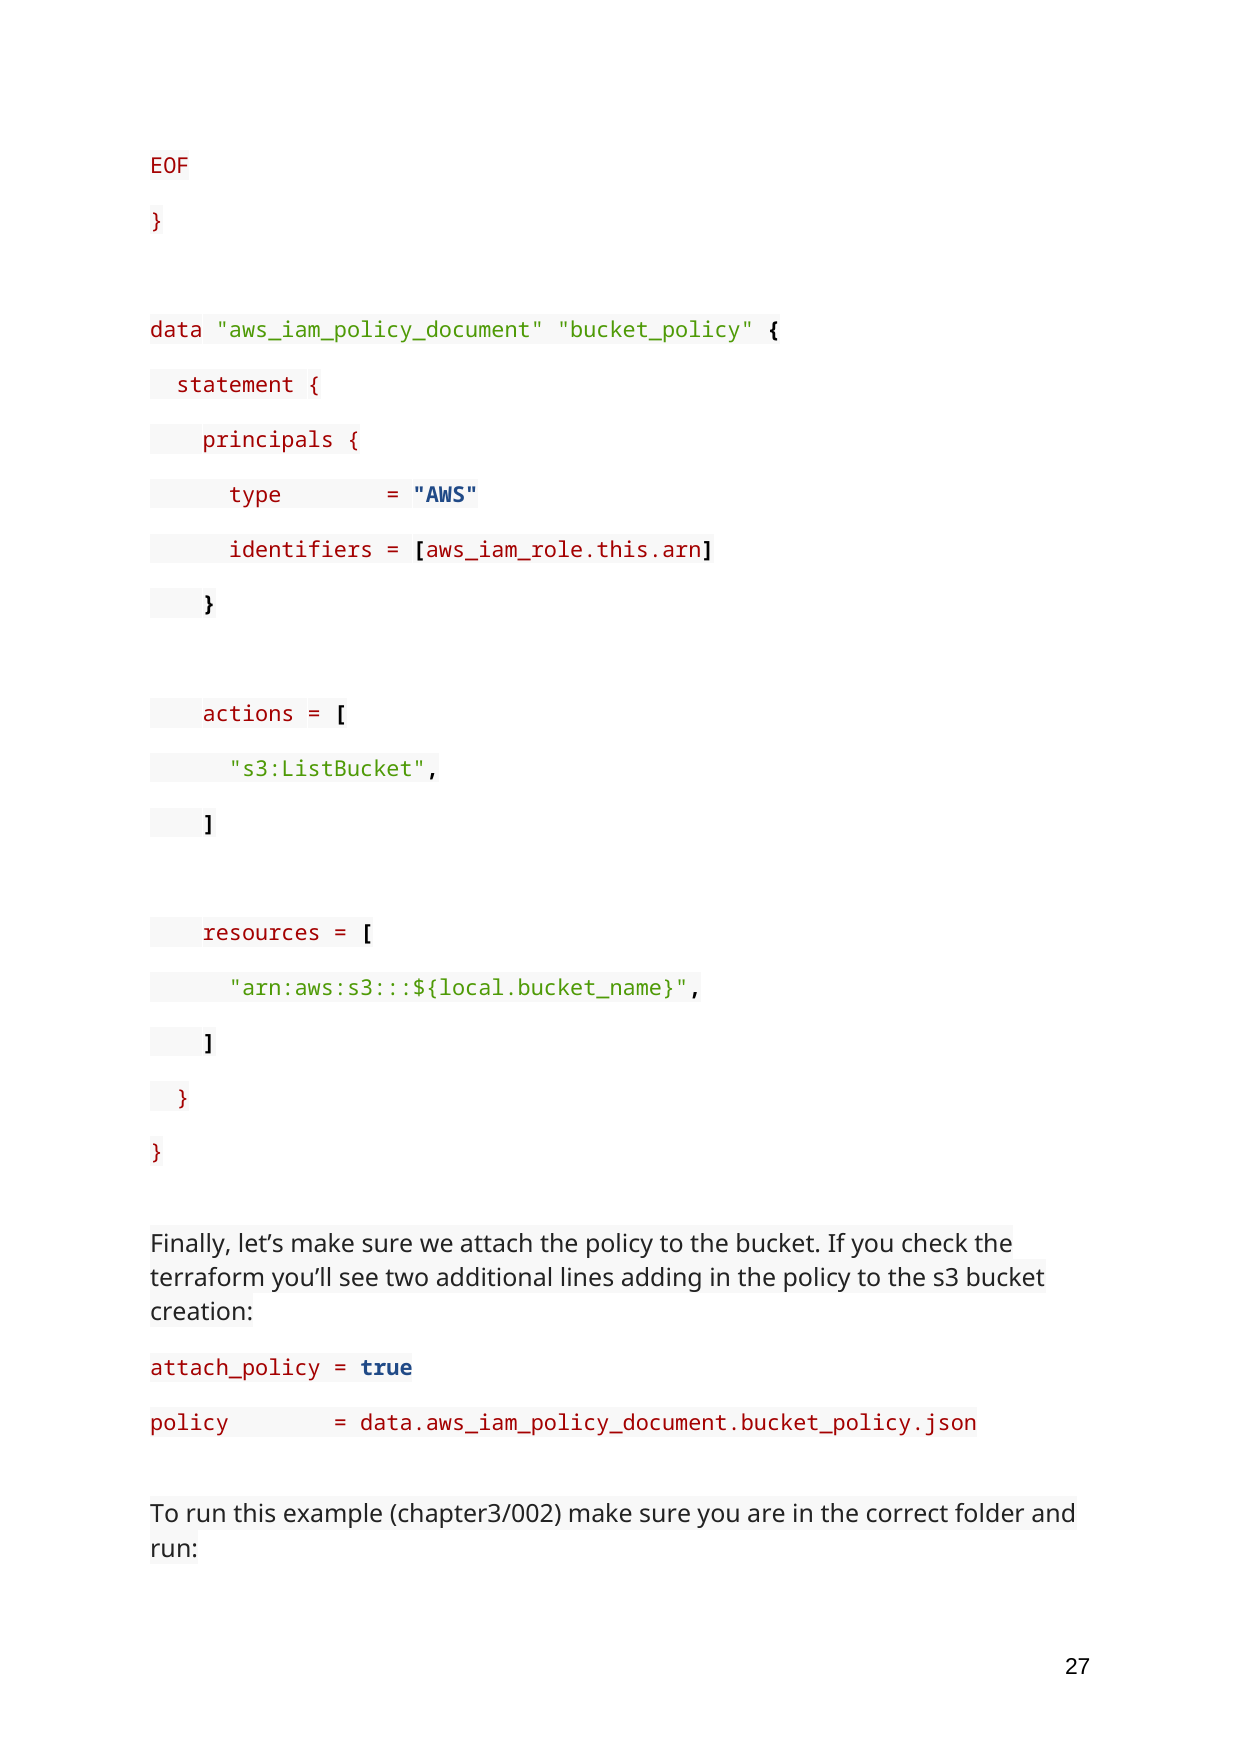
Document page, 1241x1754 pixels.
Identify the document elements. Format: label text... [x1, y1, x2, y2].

text type = "AWS" [150, 479, 1090, 508]
text data "aws_iam_policy_document" "bucket_policy" { [150, 314, 1090, 344]
text } [150, 588, 1090, 618]
text actions = [ [150, 698, 1090, 728]
text } [150, 1081, 1090, 1111]
text } [150, 1136, 1090, 1166]
text identifiers = [aws_iam_role.this.arn] [150, 533, 1090, 563]
text } [150, 205, 1090, 234]
text policy = data.aws_iam_policy_document.bucket_policy.json [150, 1407, 1090, 1437]
text "s3:ListBucket", [150, 753, 1090, 782]
text EOF [150, 150, 1090, 180]
text "arn:aws:s3:::${local.bucket_name}", [150, 972, 1090, 1002]
text resources = [ [150, 917, 1090, 947]
text To run this example (chapter3/002) make sure you are in the correct folder and run: [150, 1496, 1090, 1564]
text ] [150, 807, 1090, 837]
text principals { [150, 424, 1090, 454]
text Finally, let’s make sure we attach the policy to the bucket. If you check the terraform you’ll see two additional lines adding in the policy to the s3 bucket creation: [150, 1225, 1090, 1327]
text ] [150, 1027, 1090, 1056]
text attach_policy = true [150, 1352, 1090, 1382]
text statement { [150, 369, 1090, 399]
